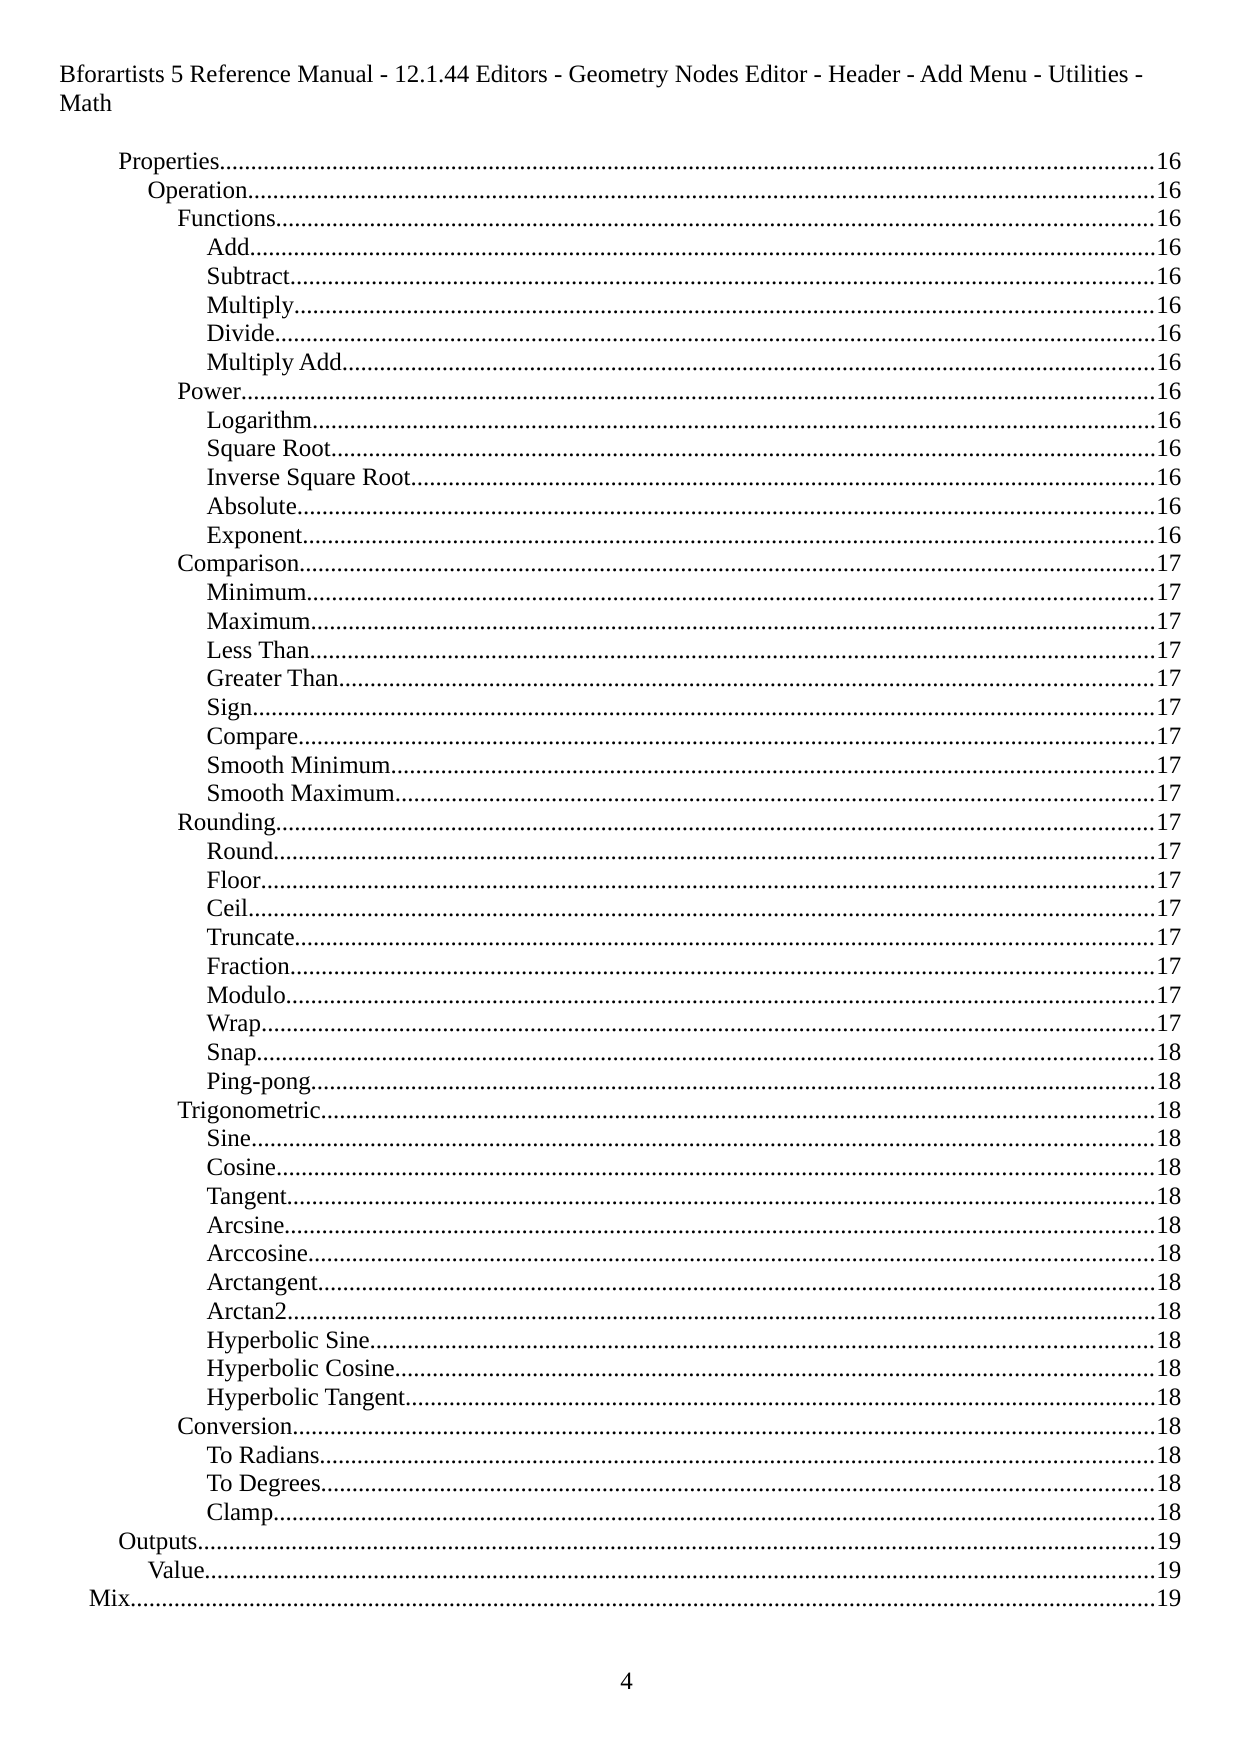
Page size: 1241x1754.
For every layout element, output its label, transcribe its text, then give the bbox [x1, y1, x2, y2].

text Trigonometric 18 [177, 1095, 1181, 1123]
text Subtract 16 [206, 261, 1181, 290]
text Add 16 [206, 232, 1181, 261]
text To Radians 18 [206, 1440, 1181, 1468]
text Rounding 17 [177, 807, 1181, 836]
text Hyperbolic Sine 18 [206, 1325, 1181, 1353]
text Value 19 [147, 1555, 1181, 1583]
text Outputs 19 [118, 1526, 1181, 1555]
text Clamp 18 [206, 1497, 1181, 1526]
text Less Than 17 [206, 635, 1181, 663]
text Multiply Add 16 [206, 347, 1181, 376]
text Logarithm 16 [206, 405, 1181, 433]
text Minimum 17 [206, 577, 1181, 606]
text Fraction 17 [206, 951, 1181, 980]
text Conversion 18 [177, 1411, 1181, 1440]
text Functions 16 [177, 203, 1181, 232]
text Wrap 17 [206, 1008, 1181, 1037]
text Compare 17 [206, 721, 1181, 750]
text Ping-pong 18 [206, 1066, 1181, 1095]
text Arcsine 18 [206, 1210, 1181, 1238]
text Greater Than 17 [206, 663, 1181, 692]
text Round 17 [206, 836, 1181, 865]
text Arctangent 18 [206, 1267, 1181, 1296]
text Mix 19 [88, 1583, 1181, 1612]
text Multiply 16 [206, 290, 1181, 318]
text Smooth Maximum 17 [206, 778, 1181, 807]
text Arccosine 18 [206, 1238, 1181, 1267]
text Hyperbolic Cosine 18 [206, 1353, 1181, 1382]
text Snap 18 [206, 1037, 1181, 1066]
text Tangent 18 [206, 1181, 1181, 1210]
text Modulo 17 [206, 980, 1181, 1008]
text Maximum 17 [206, 606, 1181, 635]
text Sine 18 [206, 1123, 1181, 1152]
text To Degrees 18 [206, 1468, 1181, 1497]
text Inverse Square Root 16 [206, 462, 1181, 491]
text Comparison 17 [177, 548, 1181, 577]
text Square Root 16 [206, 433, 1181, 462]
text Operation 16 [147, 175, 1181, 203]
text Divide 16 [206, 318, 1181, 347]
text Hyperbolic Tangent 18 [206, 1382, 1181, 1411]
text Smooth Minimum 17 [206, 750, 1181, 778]
text Exponent 16 [206, 520, 1181, 548]
text Sign 17 [206, 692, 1181, 721]
text Cosine 18 [206, 1152, 1181, 1181]
text Ceil 17 [206, 893, 1181, 922]
text Truncate 17 [206, 922, 1181, 951]
text Power 16 [177, 376, 1181, 405]
text Floor 17 [206, 865, 1181, 893]
text Absolute 16 [206, 491, 1181, 520]
text Arctan2 18 [206, 1296, 1181, 1325]
text Properties 16 [118, 146, 1181, 175]
